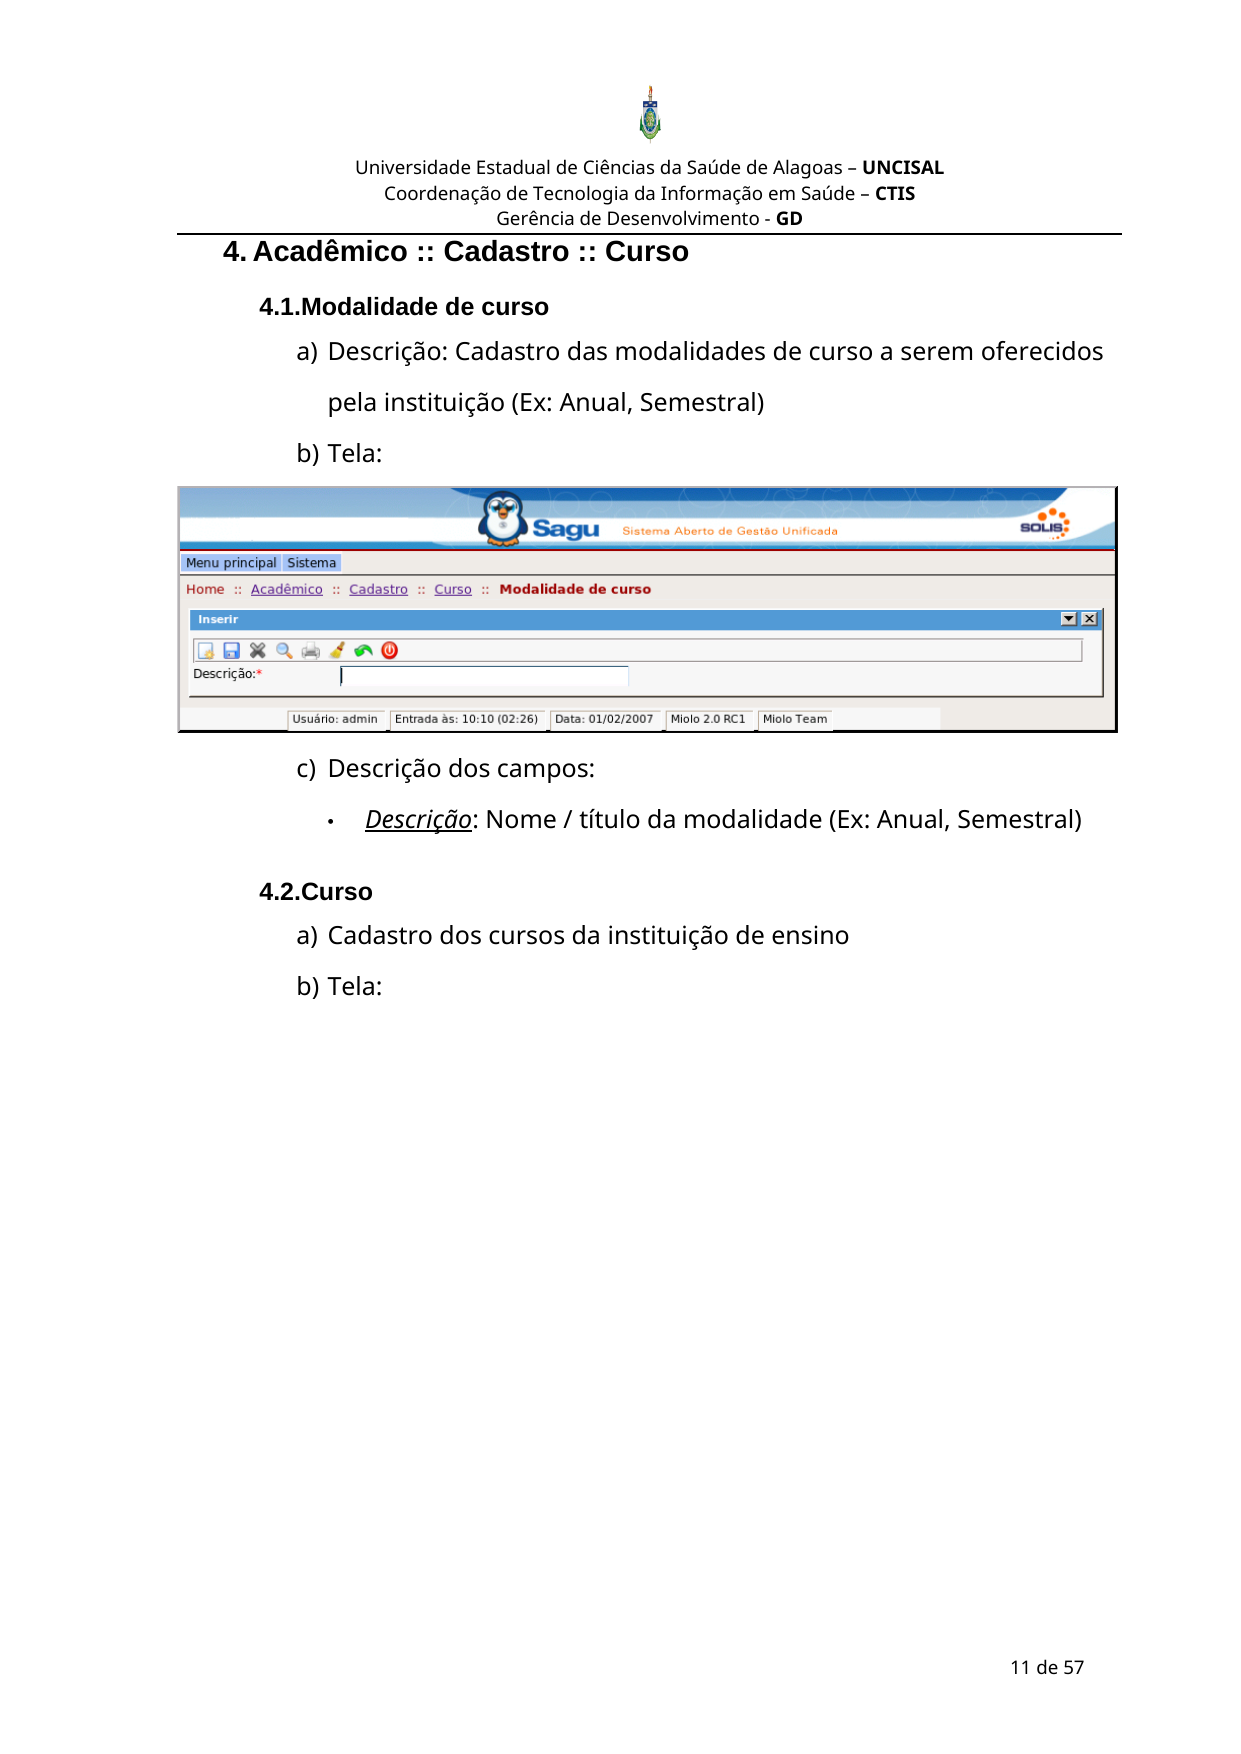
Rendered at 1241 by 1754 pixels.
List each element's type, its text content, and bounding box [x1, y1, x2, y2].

picture [638, 82, 662, 146]
list Tela: [290, 435, 1122, 469]
list Descrição: Cadastro das modalidades de curso a serem oferecidos pela instituição (Ex: Anual, Semestral) [290, 333, 1122, 418]
list Descrição dos campos: [290, 734, 1122, 784]
subtitle Curso [252, 878, 1122, 906]
list Cadastro dos cursos da instituição de ensino [290, 918, 1122, 952]
subtitle Acadêmico :: Cadastro :: Curso [215, 235, 1122, 268]
list Descrição: Nome / título da modalidade (Ex: Anual, Semestral) [327, 802, 1122, 836]
subtitle Modalidade de curso [252, 293, 1122, 321]
picture [177, 486, 1122, 734]
list Tela: [290, 969, 1122, 1003]
